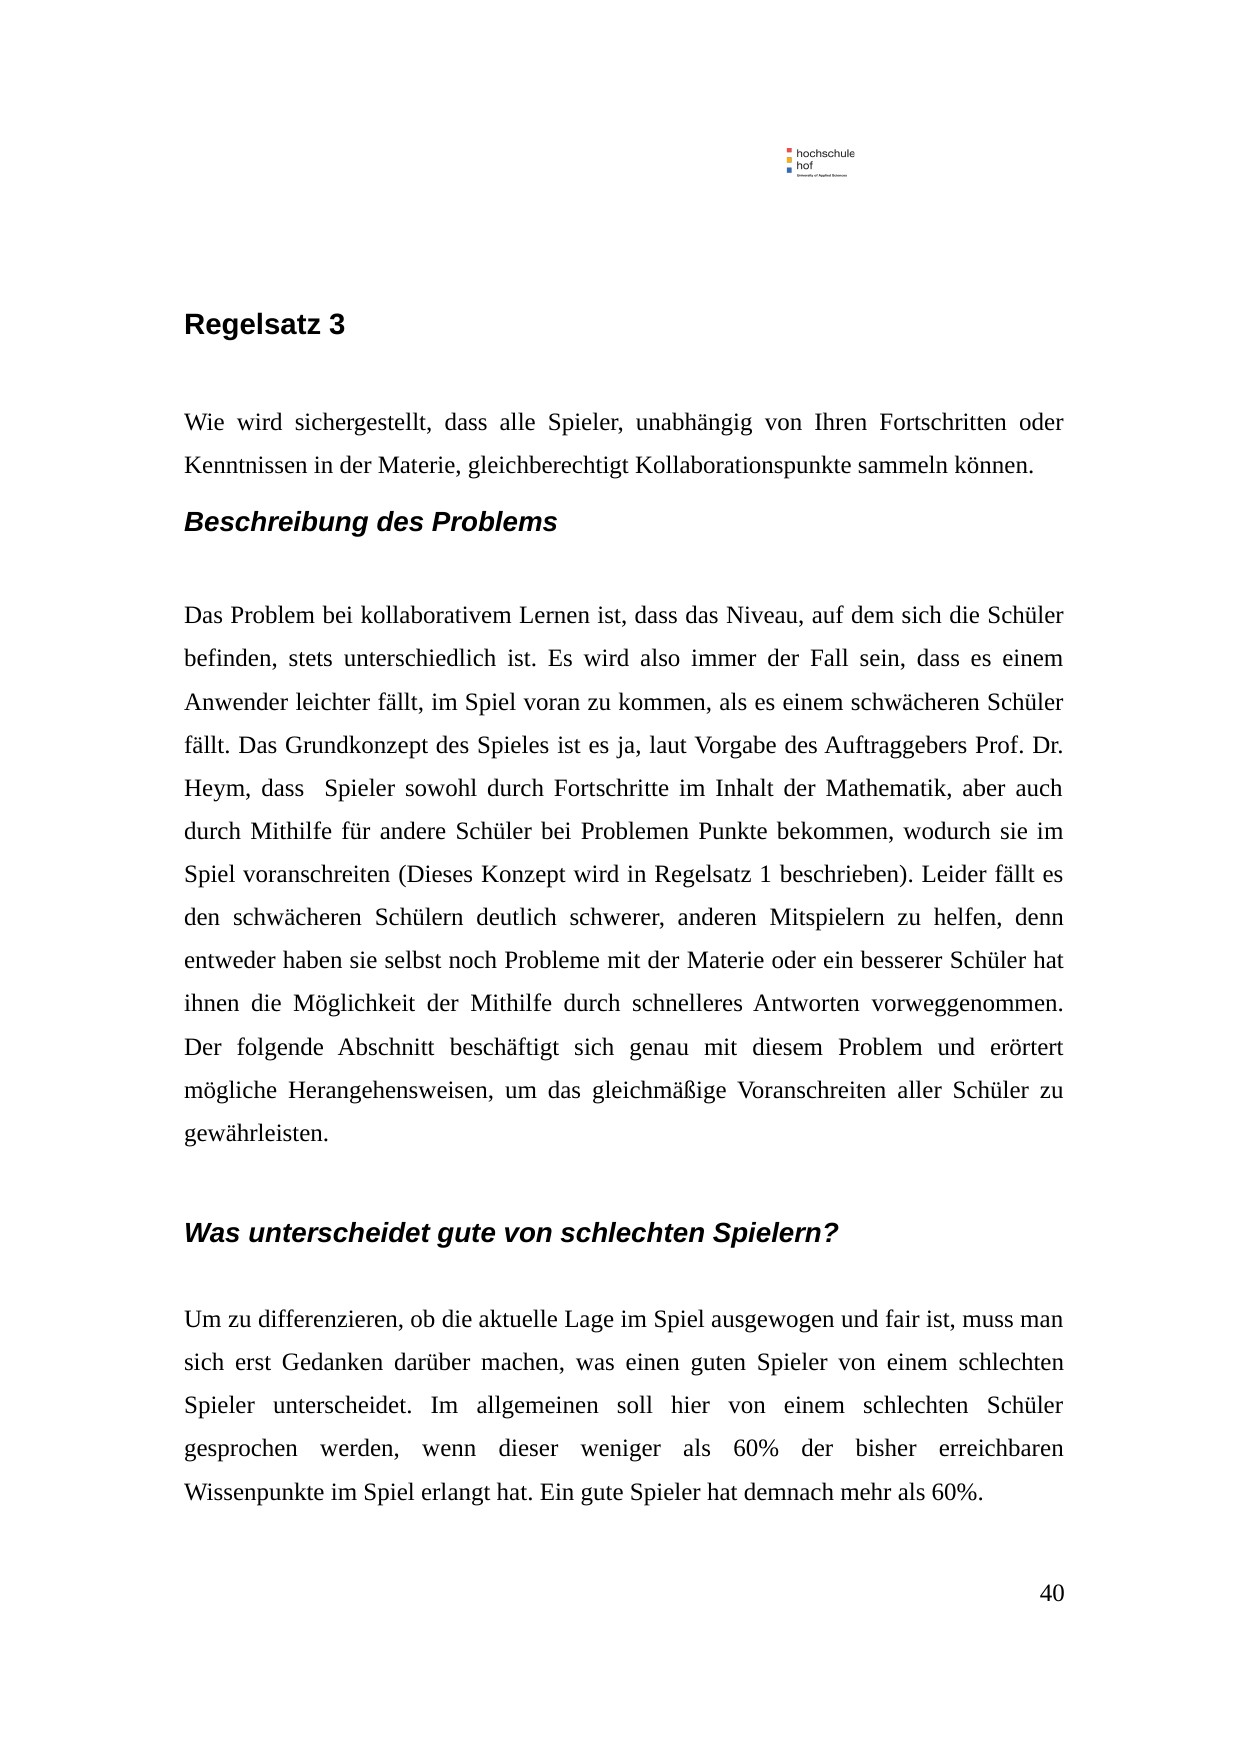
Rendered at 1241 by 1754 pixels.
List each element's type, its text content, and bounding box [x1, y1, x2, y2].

subtitle Was unterscheidet gute von schlechten Spielern? [184, 1217, 1064, 1248]
picture [786, 148, 855, 177]
subtitle Regelsatz 3 [184, 307, 1064, 341]
subtitle Beschreibung des Problems [184, 506, 1064, 537]
text Um zu differenzieren, ob die aktuelle Lage im Spiel ausgewogen und fair ist, muss man sich erst Gedanken darüber machen, was einen guten Spieler von einem schlechten Spieler unterscheidet. Im allgemeinen soll hier von einem schlechten Schüler gesprochen werden, wenn dieser weniger als 60% der bisher erreichbaren Wissenpunkte im Spiel erlangt hat. Ein gute Spieler hat demnach mehr als 60%. [184, 1304, 1064, 1505]
text Das Problem bei kollaborativem Lernen ist, dass das Niveau, auf dem sich die Schüler befinden, stets unterschiedlich ist. Es wird also immer der Fall sein, dass es einem Anwender leichter fällt, im Spiel voran zu kommen, als es einem schwächeren Schüler fällt. Das Grundkonzept des Spieles ist es ja, laut Vorgabe des Auftraggebers Prof. Dr. Heym, dass Spieler sowohl durch Fortschritte im Inhalt der Mathematik, aber auch durch Mithilfe für andere Schüler bei Problemen Punkte bekommen, wodurch sie im Spiel voranschreiten (Dieses Konzept wird in Regelsatz 1 beschrieben). Leider fällt es den schwächeren Schülern deutlich schwerer, anderen Mitspielern zu helfen, denn entweder haben sie selbst noch Probleme mit der Materie oder ein besserer Schüler hat ihnen die Möglichkeit der Mithilfe durch schnelleres Antworten vorweggenommen. Der folgende Abschnitt beschäftigt sich genau mit diesem Problem und erörtert mögliche Herangehensweisen, um das gleichmäßige Voranschreiten aller Schüler zu gewährleisten. [184, 600, 1064, 1147]
text Wie wird sichergestellt, dass alle Spieler, unabhängig von Ihren Fortschritten oder Kenntnissen in der Materie, gleichberechtigt Kollaborationspunkte sammeln können. [184, 407, 1064, 479]
